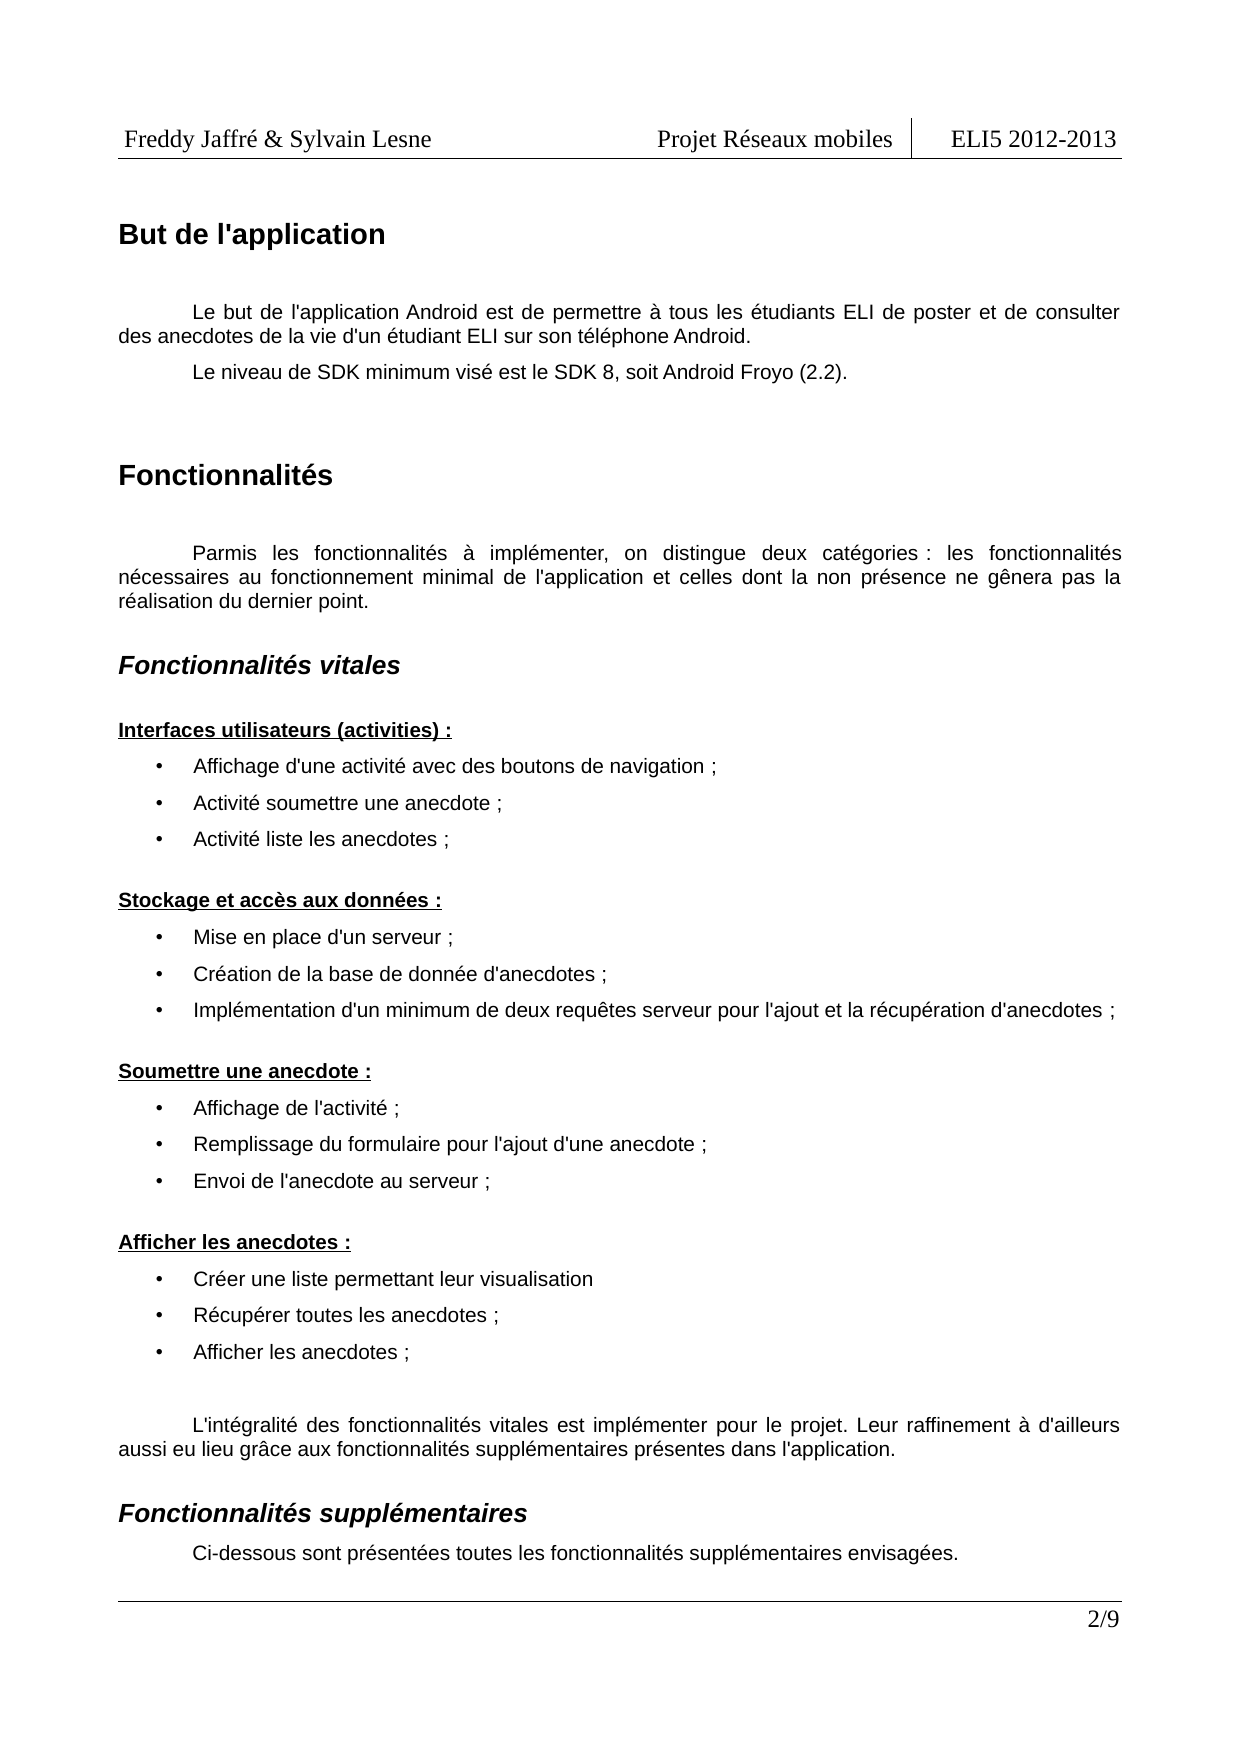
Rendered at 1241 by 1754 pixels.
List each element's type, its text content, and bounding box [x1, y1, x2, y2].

subtitle Afficher les anecdotes : [118, 1230, 1122, 1254]
text L'intégralité des fonctionnalités vitales est implémenter pour le projet. Leur raffinement à d'ailleurs aussi eu lieu grâce aux fonctionnalités supplémentaires présentes dans l'application. [118, 1413, 1122, 1461]
subtitle Interfaces utilisateurs (activities) : [118, 718, 1122, 741]
subtitle Soumettre une anecdote : [118, 1059, 1122, 1083]
list Activité liste les anecdotes ; [156, 827, 1122, 851]
list Remplissage du formulaire pour l'ajout d'une anecdote ; [156, 1132, 1122, 1156]
list Envoi de l'anecdote au serveur ; [156, 1169, 1122, 1193]
subtitle Stockage et accès aux données : [118, 888, 1122, 912]
text Le niveau de SDK minimum visé est le SDK 8, soit Android Froyo (2.2). [118, 360, 1122, 384]
list Création de la base de donnée d'anecdotes ; [156, 961, 1122, 985]
subtitle Fonctionnalités [118, 458, 1122, 492]
list Récupérer toutes les anecdotes ; [156, 1303, 1122, 1327]
list Mise en place d'un serveur ; [156, 925, 1122, 949]
list Afficher les anecdotes ; [156, 1340, 1122, 1364]
list Affichage d'une activité avec des boutons de navigation ; [156, 754, 1122, 778]
list Activité soumettre une anecdote ; [156, 790, 1122, 814]
subtitle Fonctionnalités supplémentaires [118, 1498, 1122, 1528]
list Créer une liste permettant leur visualisation [156, 1267, 1122, 1291]
subtitle But de l'application [118, 217, 1122, 251]
text Ci-dessous sont présentées toutes les fonctionnalités supplémentaires envisagées. [118, 1541, 1122, 1565]
list Affichage de l'activité ; [156, 1096, 1122, 1120]
text Le but de l'application Android est de permettre à tous les étudiants ELI de poster et de consulter des anecdotes de la vie d'un étudiant ELI sur son téléphone Android. [118, 300, 1122, 348]
subtitle Fonctionnalités vitales [118, 650, 1122, 680]
text Parmis les fonctionnalités à implémenter, on distingue deux catégories : les fonctionnalités nécessaires au fonctionnement minimal de l'application et celles dont la non présence ne gênera pas la réalisation du dernier point. [118, 541, 1122, 612]
list Implémentation d'un minimum de deux requêtes serveur pour l'ajout et la récupération d'anecdotes ; [156, 998, 1122, 1022]
